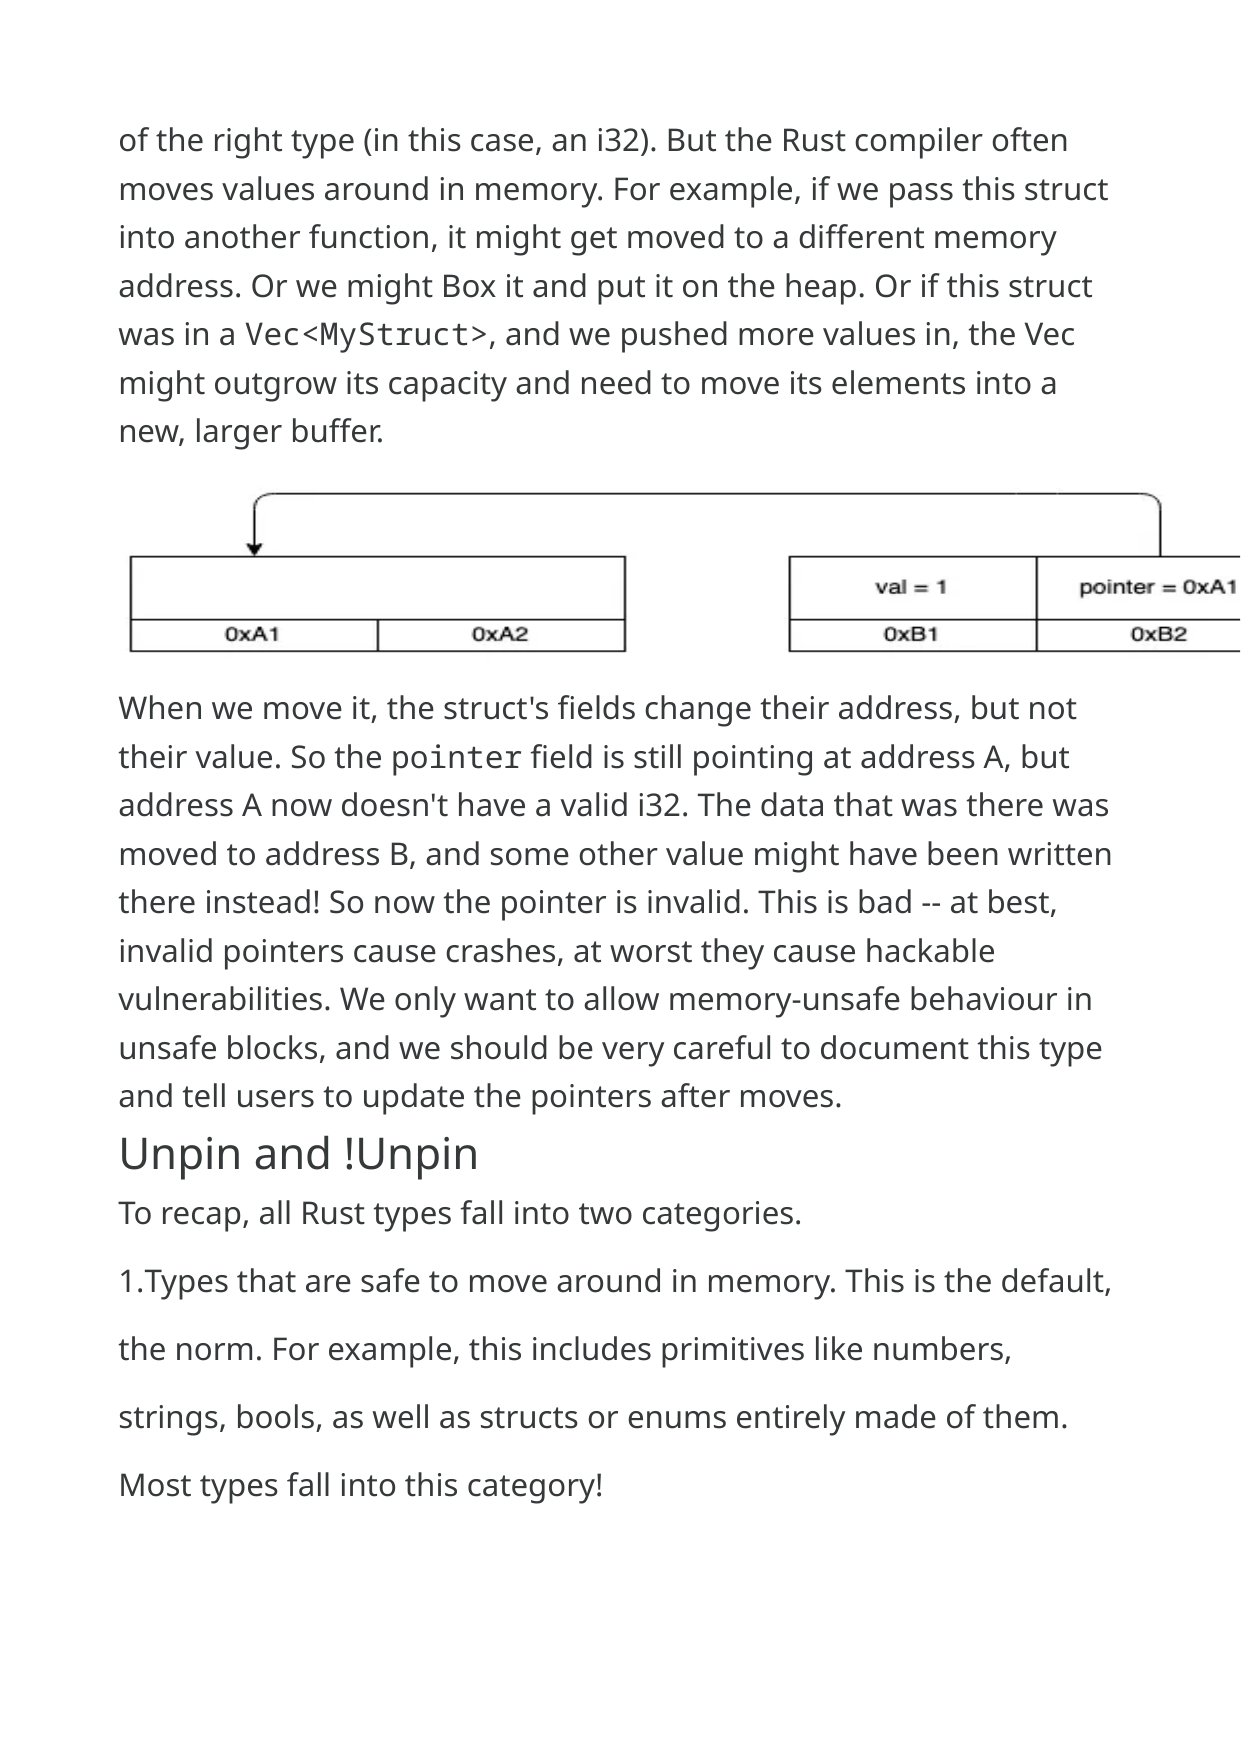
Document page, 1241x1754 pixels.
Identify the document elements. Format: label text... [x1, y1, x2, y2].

text When we move it, the struct's fields change their address, but not their value. So the pointer field is still pointing at address A, but address A now doesn't have a valid i32. The data that was there was moved to address B, and some other value might have been written there instead! So now the pointer is invalid. This is bad -- at best, invalid pointers cause crashes, at worst they cause hackable vulnerabilities. We only want to allow memory-unsafe behaviour in unsafe blocks, and we should be very careful to document this type and tell users to update the pointers after moves. [118, 686, 1122, 1117]
text To recap, all Rust types fall into two categories. [118, 1191, 1122, 1233]
picture [118, 457, 1241, 668]
text of the right type (in this case, an i32). But the Rust compiler often moves values around in memory. For example, if we pass this struct into another function, it might get moved to a different memory address. Or we might Box it and put it on the heap. Or if this struct was in a Vec<MyStruct>, and we pushed more values in, the Vec might outgrow its capacity and need to move its elements into a new, larger buffer. [118, 118, 1122, 452]
list Types that are safe to move around in memory. This is the default, the norm. For example, this includes primitives like numbers, strings, bools, as well as structs or enums entirely made of them. Most types fall into this category! [118, 1259, 1122, 1506]
subtitle Unpin and !Unpin [118, 1123, 1122, 1183]
